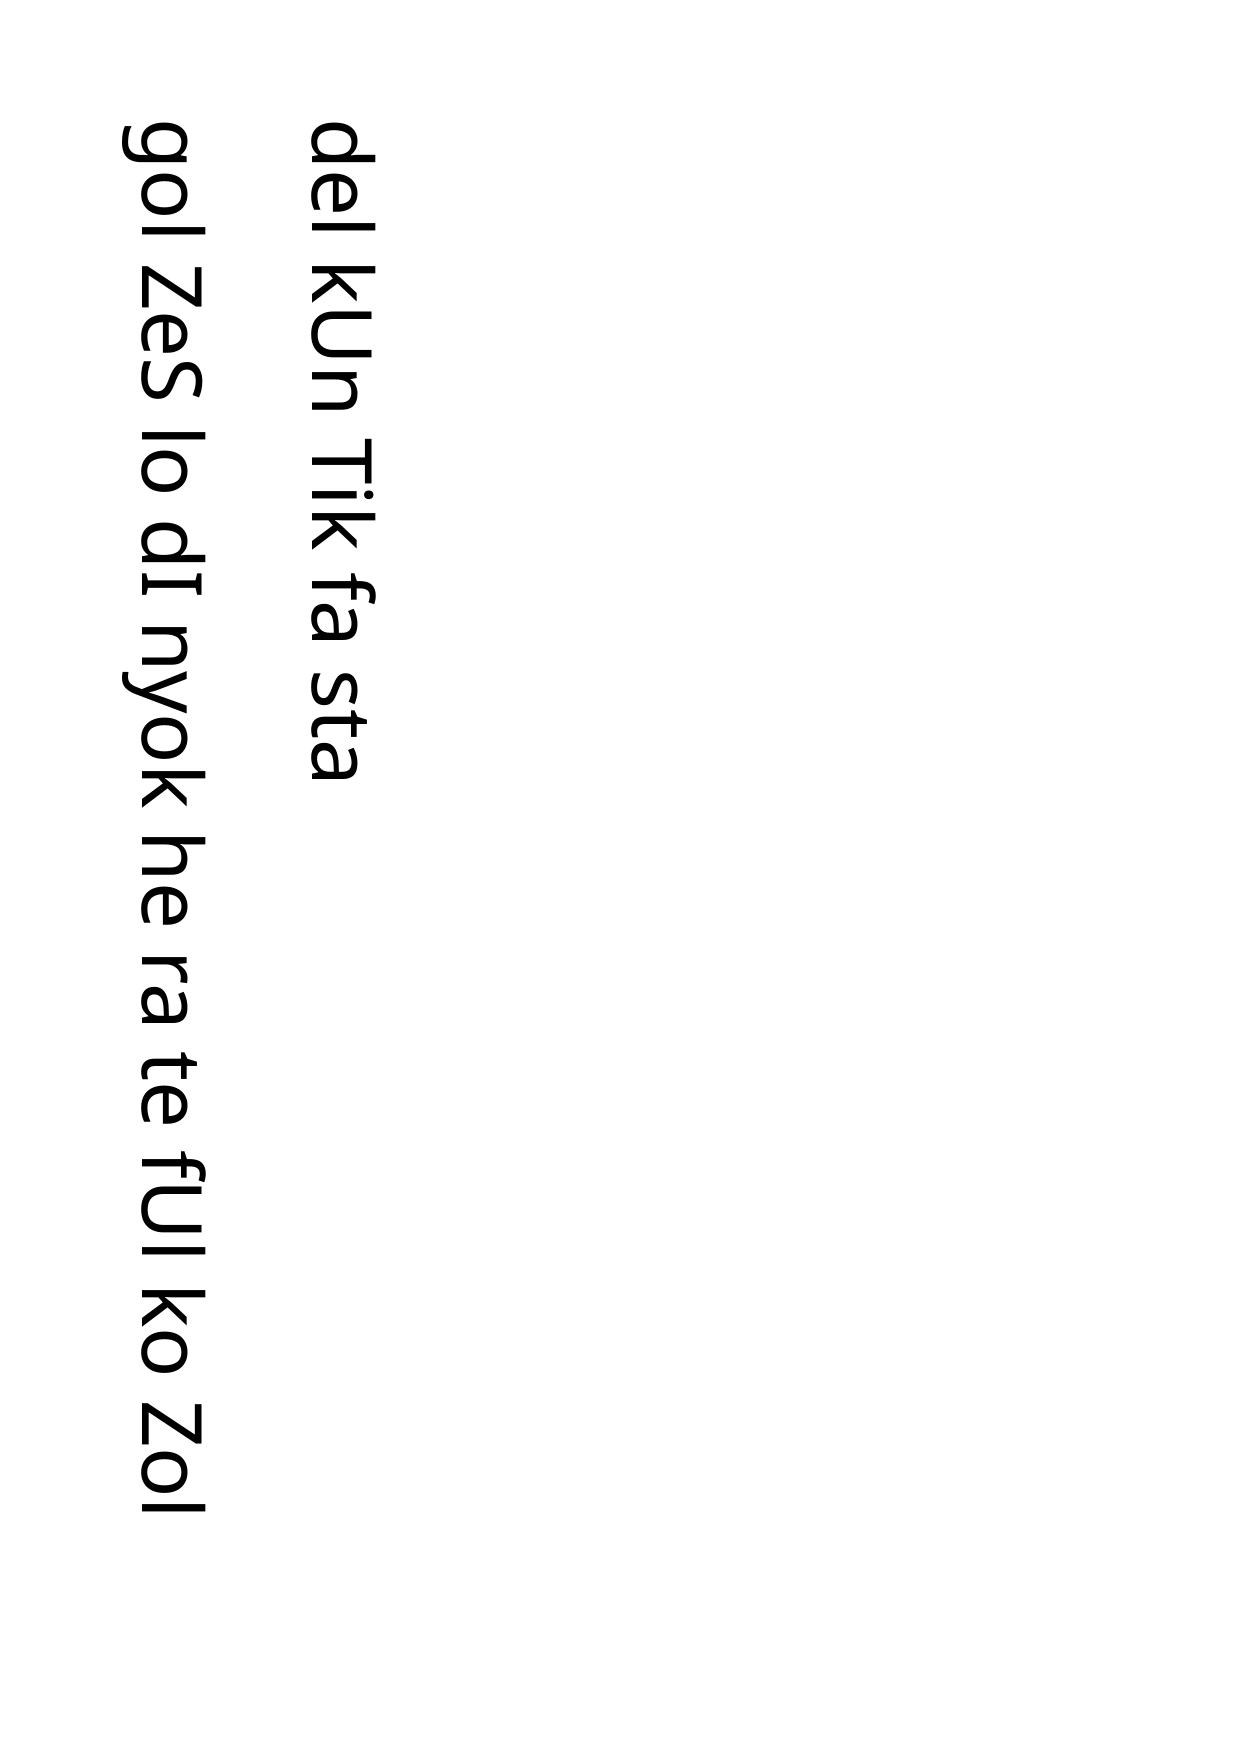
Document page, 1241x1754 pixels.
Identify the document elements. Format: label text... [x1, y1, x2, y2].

text gol ZeS lo dI nyok he ra te fUl ko Zol del kUn Tik fa sta [118, 118, 402, 1636]
